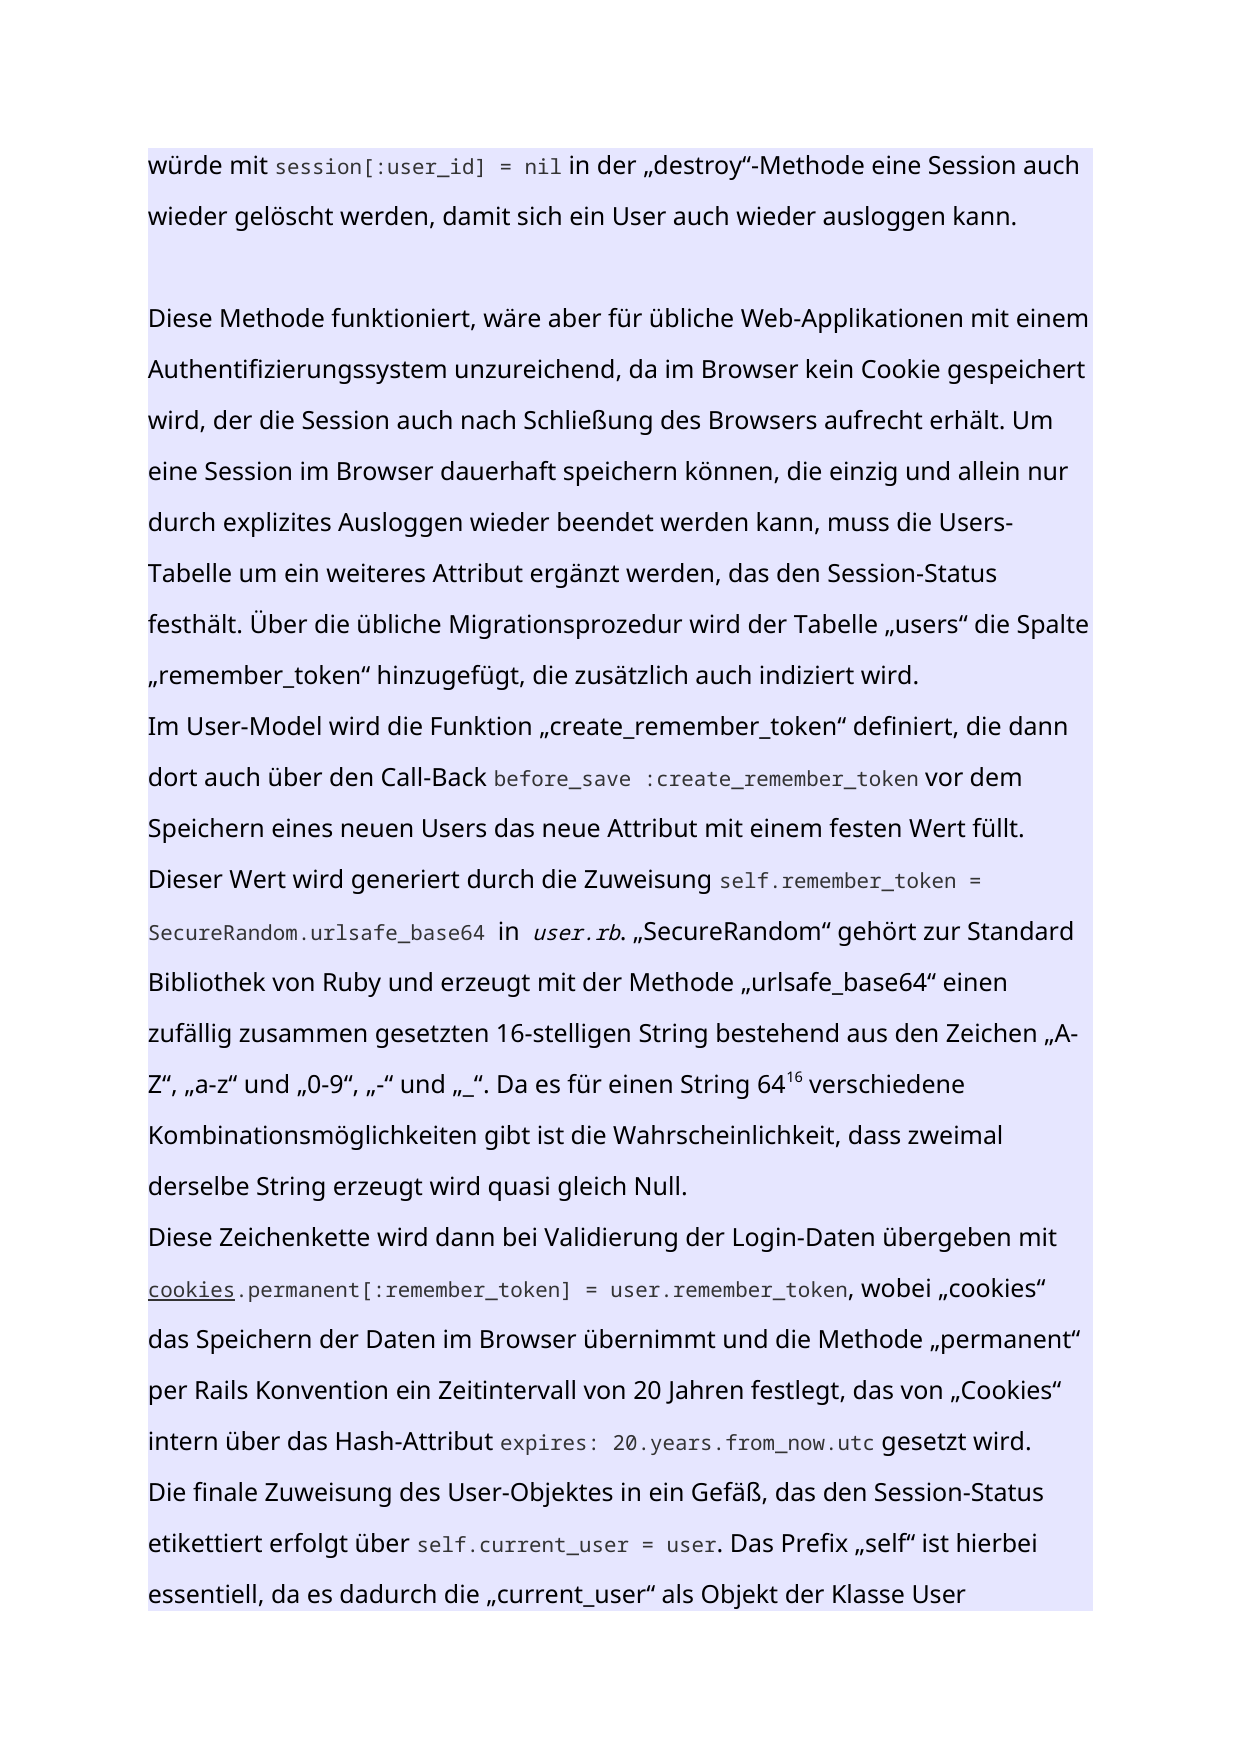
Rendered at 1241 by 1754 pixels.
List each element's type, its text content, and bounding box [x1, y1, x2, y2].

text würde mit session[:user_id] = nil in der „destroy“-Methode eine Session auch wieder gelöscht werden, damit sich ein User auch wieder ausloggen kann. [148, 148, 1093, 233]
text Diese Zeichenkette wird dann bei Validierung der Login-Daten übergeben mit [148, 1219, 1093, 1253]
text cookies.permanent[:remember_token] = user.remember_token, wobei „cookies“ das Speichern der Daten im Browser übernimmt und die Methode „permanent“ per Rails Konvention ein Zeitintervall von 20 Jahren festlegt, das von „Cookies“ intern über das Hash-Attribut expires: 20.years.from_now.utc gesetzt wird. [148, 1271, 1093, 1458]
text Im User-Model wird die Funktion „create_remember_token“ definiert, die dann dort auch über den Call-Back before_save :create_remember_token vor dem Speichern eines neuen Users das neue Attribut mit einem festen Wert füllt. Dieser Wert wird generiert durch die Zuweisung self.remember_token = SecureRandom.urlsafe_base64 in user.rb. „SecureRandom“ gehört zur Standard Bibliothek von Ruby und erzeugt mit der Methode „urlsafe_base64“ einen zufällig zusammen gesetzten 16-stelligen String bestehend aus den Zeichen „A-Z“, „a-z“ und „0-9“, „-“ und „_“. Da es für einen String 6416 verschiedene Kombinationsmöglichkeiten gibt ist die Wahrscheinlichkeit, dass zweimal derselbe String erzeugt wird quasi gleich Null. [148, 709, 1093, 1202]
text Die finale Zuweisung des User-Objektes in ein Gefäß, das den Session-Status etikettiert erfolgt über self.current_user = user. Das Prefix „self“ ist hierbei essentiell, da es dadurch die „current_user“ als Objekt der Klasse User [148, 1475, 1093, 1611]
text Diese Methode funktioniert, wäre aber für übliche Web-Applikationen mit einem Authentifizierungssystem unzureichend, da im Browser kein Cookie gespeichert wird, der die Session auch nach Schließung des Browsers aufrecht erhält. Um eine Session im Browser dauerhaft speichern können, die einzig und allein nur durch explizites Ausloggen wieder beendet werden kann, muss die Users-Tabelle um ein weiteres Attribut ergänzt werden, das den Session-Status festhält. Über die übliche Migrationsprozedur wird der Tabelle „users“ die Spalte „remember_token“ hinzugefügt, die zusätzlich auch indiziert wird. [148, 301, 1093, 692]
